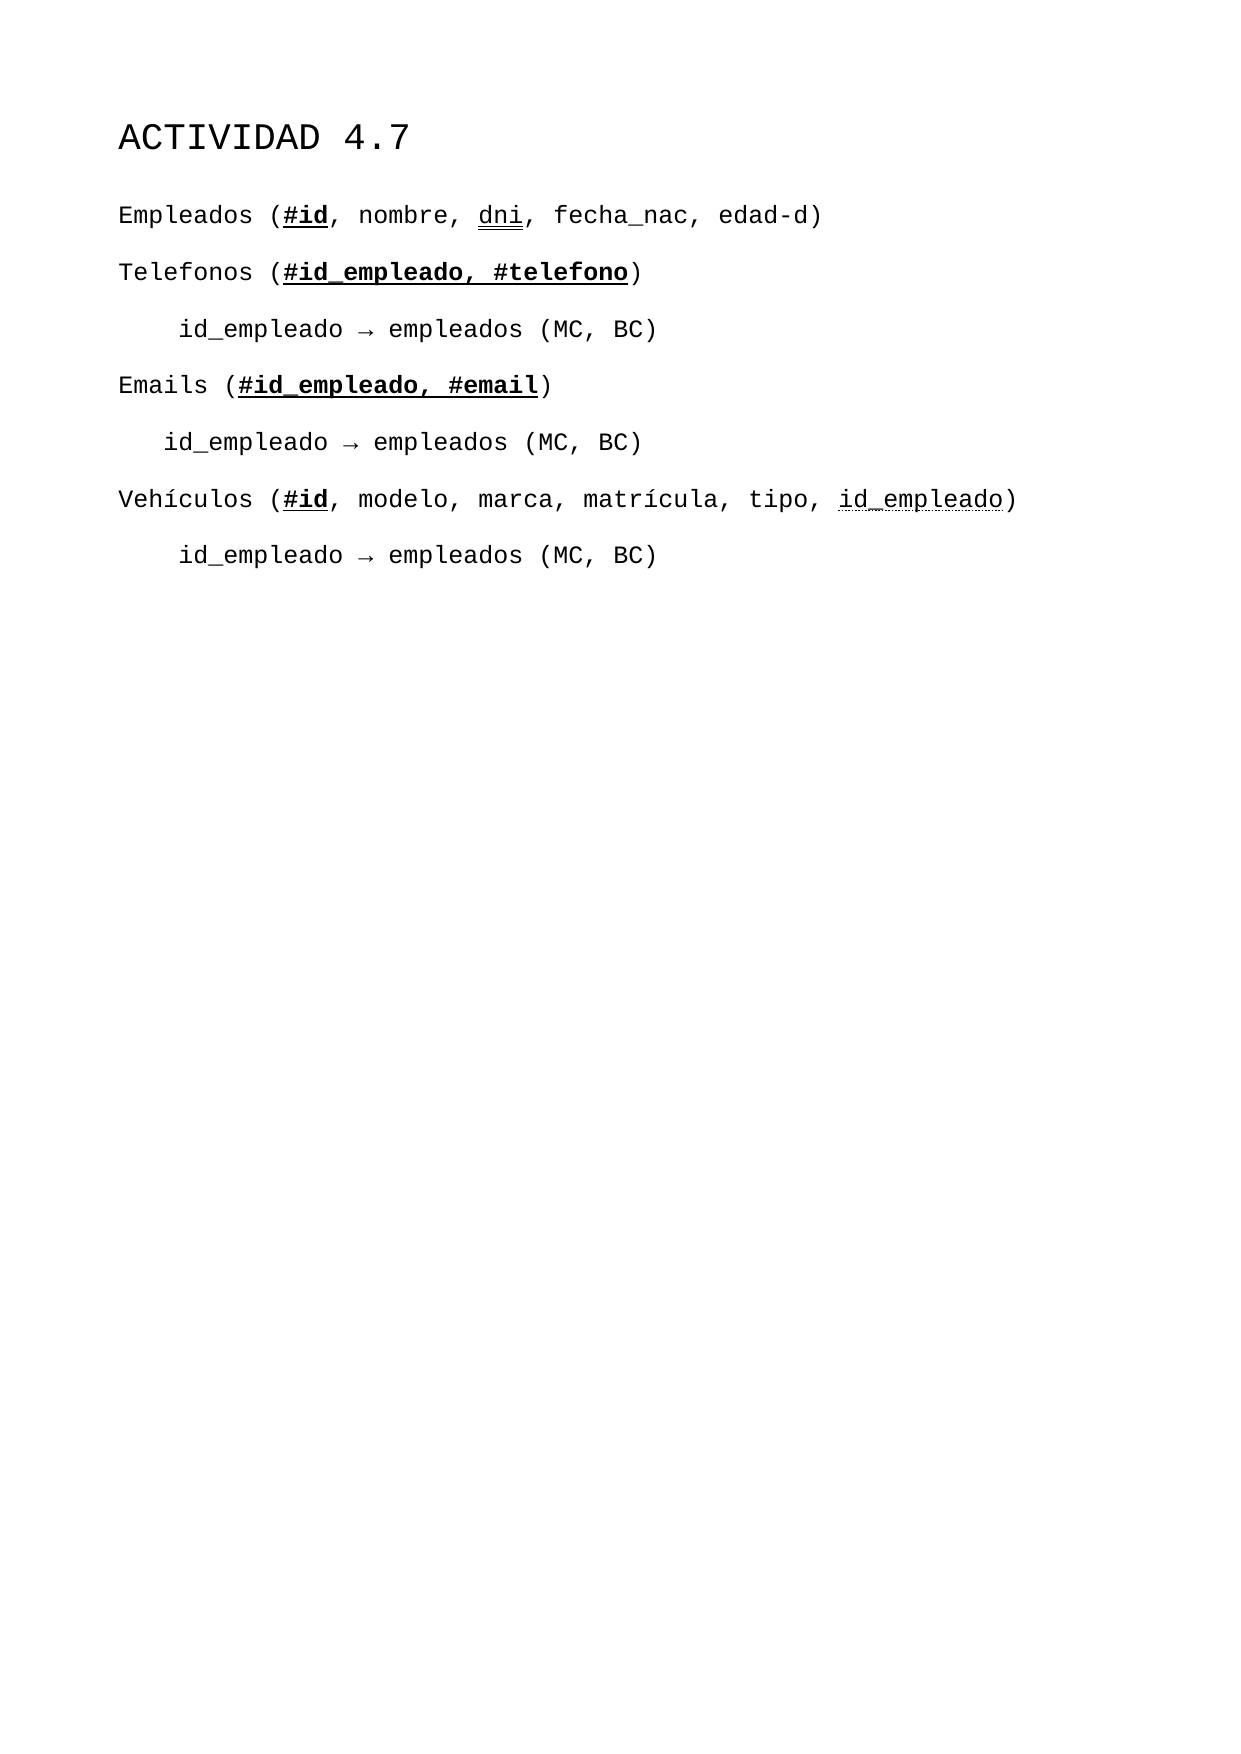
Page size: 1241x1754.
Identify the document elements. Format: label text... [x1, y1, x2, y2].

text Empleados (#id, nombre, dni, fecha_nac, edad-d) [118, 203, 1122, 231]
text id_empleado → empleados (MC, BC) [118, 543, 1122, 571]
text Telefonos (#id_empleado, #telefono) [118, 260, 1122, 288]
text id_empleado → empleados (MC, BC) [118, 430, 1122, 458]
text Emails (#id_empleado, #email) [118, 373, 1122, 401]
text ACTIVIDAD 4.7 [118, 118, 1122, 161]
text id_empleado → empleados (MC, BC) [118, 316, 1122, 345]
text Vehículos (#id, modelo, marca, matrícula, tipo, id_empleado) [118, 486, 1122, 515]
